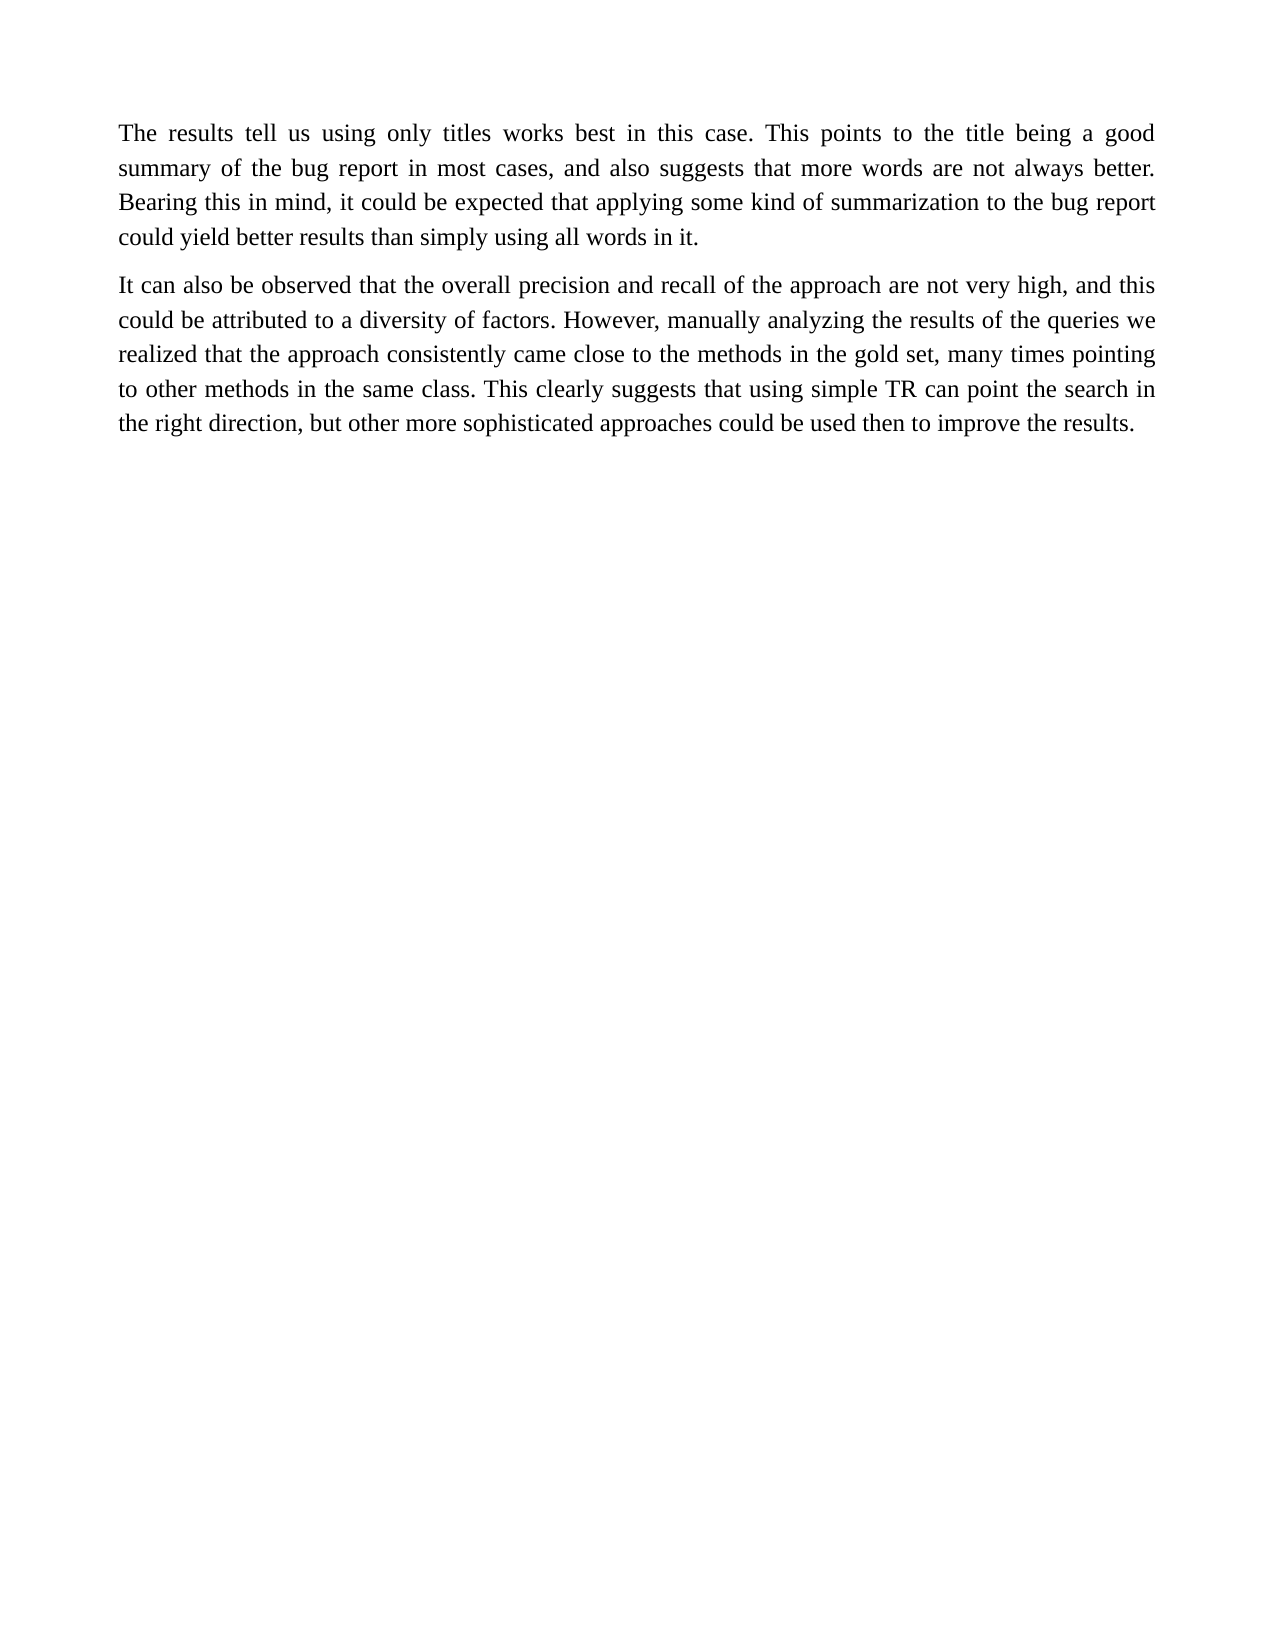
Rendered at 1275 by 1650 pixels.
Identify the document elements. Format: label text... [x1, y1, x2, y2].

text The results tell us using only titles works best in this case. This points to the title being a good summary of the bug report in most cases, and also suggests that more words are not always better. Bearing this in mind, it could be expected that applying some kind of summarization to the bug report could yield better results than simply using all words in it. [118, 118, 1157, 250]
text It can also be observed that the overall precision and recall of the approach are not very high, and this could be attributed to a diversity of factors. However, manually analyzing the results of the queries we realized that the approach consistently came close to the methods in the gold set, many times pointing to other methods in the same class. This clearly suggests that using simple TR can point the search in the right direction, but other more sophisticated approaches could be used then to improve the results. [118, 271, 1157, 437]
